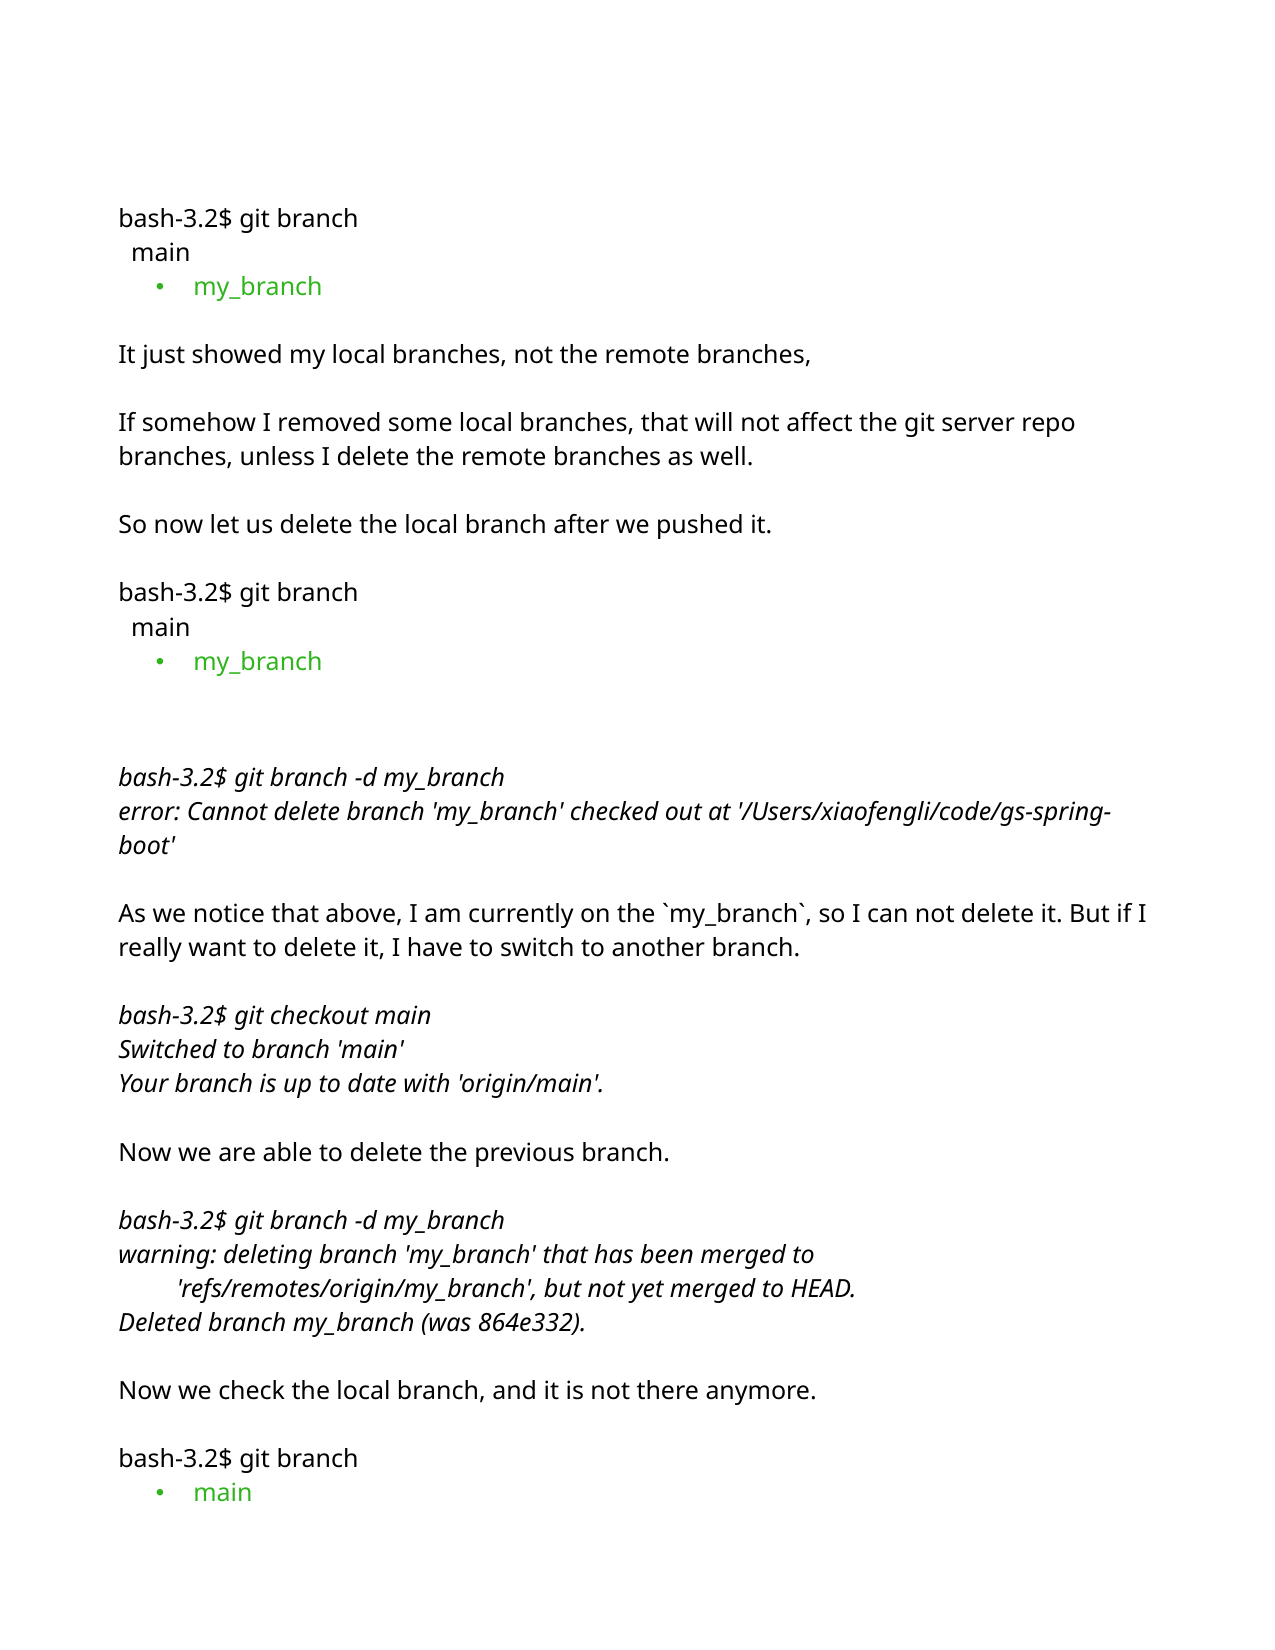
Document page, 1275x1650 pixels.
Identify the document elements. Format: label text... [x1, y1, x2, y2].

text Now we check the local branch, and it is not there anymore. [118, 1373, 1157, 1407]
text It just showed my local branches, not the remote branches, [118, 337, 1157, 371]
text 'refs/remotes/origin/my_branch', but not yet merged to HEAD. [118, 1271, 1157, 1304]
text bash-3.2$ git branch [118, 575, 1157, 609]
text As we notice that above, I am currently on the `my_branch`, so I can not delete it. But if I really want to delete it, I have to switch to another branch. [118, 896, 1157, 964]
text bash-3.2$ git branch -d my_branch [118, 1202, 1157, 1236]
text Deleted branch my_branch (was 864e332). [118, 1304, 1157, 1339]
text bash-3.2$ git branch -d my_branch [118, 759, 1157, 794]
list main [156, 1475, 1157, 1509]
text bash-3.2$ git checkout main [118, 998, 1157, 1032]
list my_branch [156, 268, 1157, 303]
text warning: deleting branch 'my_branch' that has been merged to [118, 1236, 1157, 1271]
list my_branch [156, 643, 1157, 677]
text So now let us delete the local branch after we pushed it. [118, 507, 1157, 541]
text If somehow I removed some local branches, that will not affect the git server repo branches, unless I delete the remote branches as well. [118, 405, 1157, 473]
text Now we are able to delete the previous branch. [118, 1134, 1157, 1168]
text Switched to branch 'main' [118, 1032, 1157, 1066]
text bash-3.2$ git branch [118, 1441, 1157, 1475]
text error: Cannot delete branch 'my_branch' checked out at '/Users/xiaofengli/code/gs-spring-boot' [118, 794, 1157, 862]
text main [118, 234, 1157, 268]
text Your branch is up to date with 'origin/main'. [118, 1066, 1157, 1100]
text main [118, 609, 1157, 643]
text bash-3.2$ git branch [118, 200, 1157, 234]
